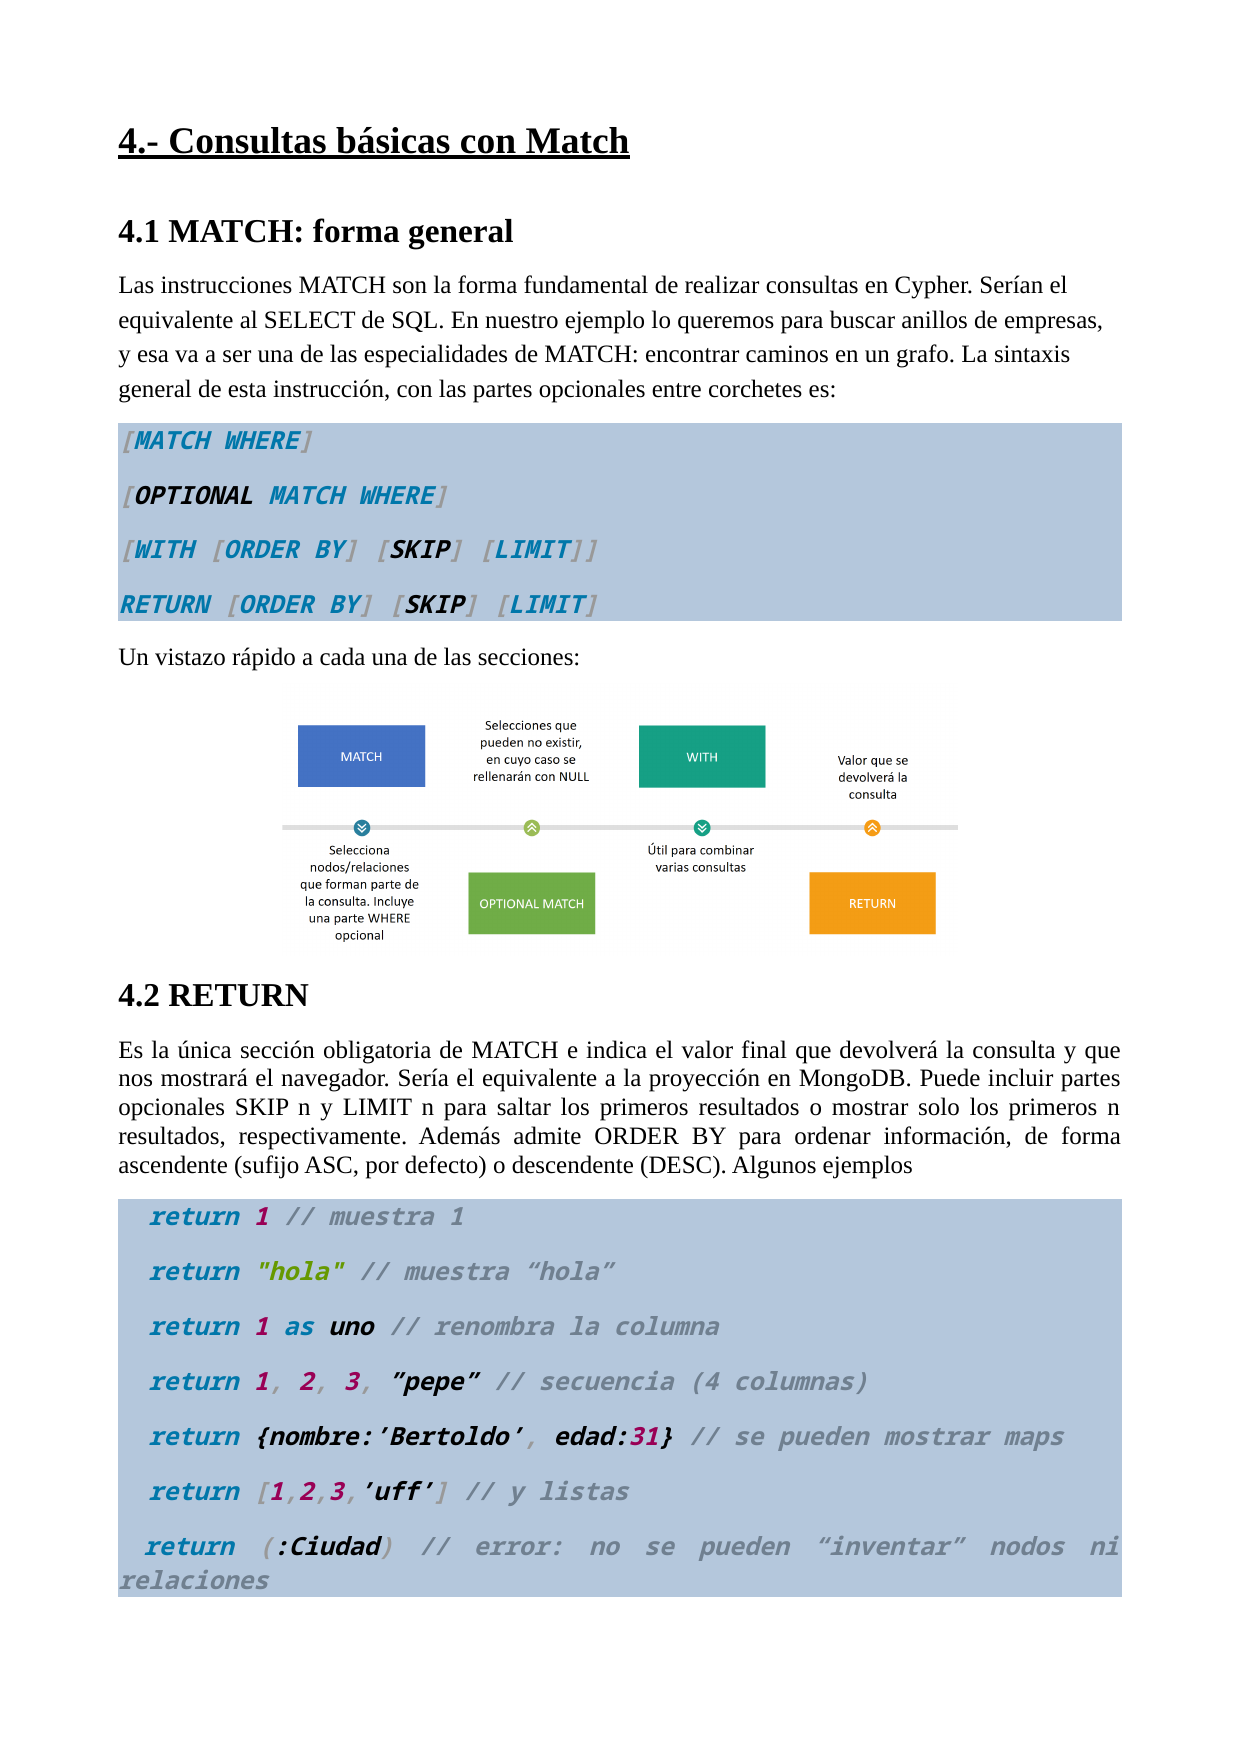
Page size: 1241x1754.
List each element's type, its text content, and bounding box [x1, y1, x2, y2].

text return (:Ciudad) // error: no se pueden “inventar” nodos ni relaciones [118, 1528, 1122, 1597]
text 4.1 MATCH: forma general [118, 211, 1122, 250]
text 4.- Consultas básicas con Match [118, 118, 1122, 161]
text Es la única sección obligatoria de MATCH e indica el valor final que devolverá la consulta y que nos mostrará el navegador. Sería el equivalente a la proyección en MongoDB. Puede incluir partes opcionales SKIP n y LIMIT n para saltar los primeros resultados o mostrar solo los primeros n resultados, respectivamente. Además admite ORDER BY para ordenar información, de forma ascendente (sufijo ASC, por defecto) o descendente (DESC). Algunos ejemplos [118, 1035, 1122, 1178]
text 4.2 RETURN [118, 720, 1122, 1014]
text return 1 // muestra 1 [118, 1199, 1122, 1233]
text [WITH [ORDER BY] [SKIP] [LIMIT]] [118, 532, 1122, 566]
text return {nombre:’Bertoldo’, edad:31} // se pueden mostrar maps [118, 1419, 1122, 1453]
picture [282, 683, 958, 956]
text [MATCH WHERE] [118, 423, 1122, 457]
text return 1, 2, 3, ”pepe” // secuencia (4 columnas) [118, 1364, 1122, 1398]
text return 1 as uno // renombra la columna [118, 1309, 1122, 1343]
text RETURN [ORDER BY] [SKIP] [LIMIT] [118, 587, 1122, 621]
text Un vistazo rápido a cada una de las secciones: [118, 642, 1122, 670]
text Las instrucciones MATCH son la forma fundamental de realizar consultas en Cypher. Serían el equivalente al SELECT de SQL. En nuestro ejemplo lo queremos para buscar anillos de empresas, y esa va a ser una de las especialidades de MATCH: encontrar caminos en un grafo. La sintaxis general de esta instrucción, con las partes opcionales entre corchetes es: [118, 270, 1122, 402]
text return [1,2,3,’uff’] // y listas [118, 1473, 1122, 1508]
text return "hola" // muestra “hola” [118, 1254, 1122, 1288]
text [OPTIONAL MATCH WHERE] [118, 477, 1122, 512]
